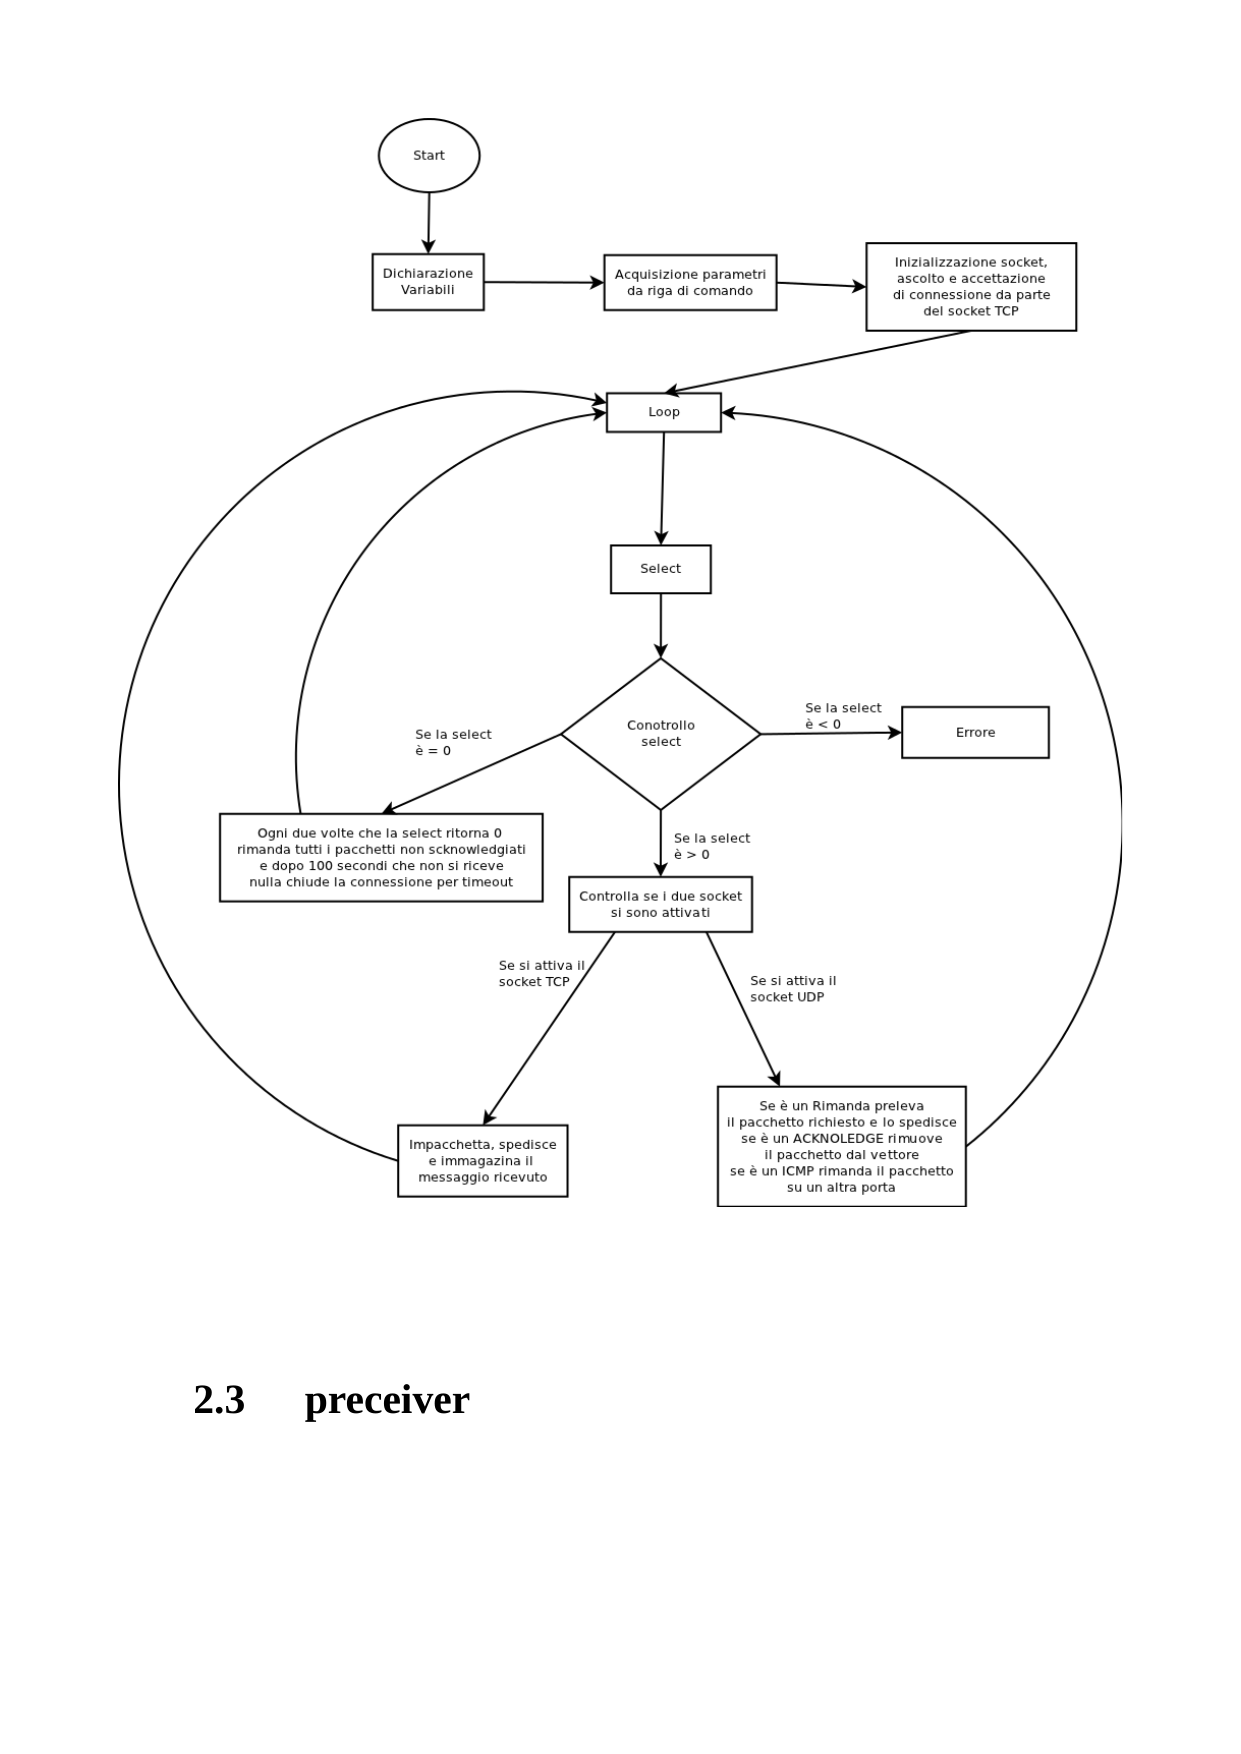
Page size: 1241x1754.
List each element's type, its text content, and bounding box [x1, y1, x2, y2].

picture [118, 118, 1123, 1207]
list preceiver [193, 1374, 1122, 1422]
